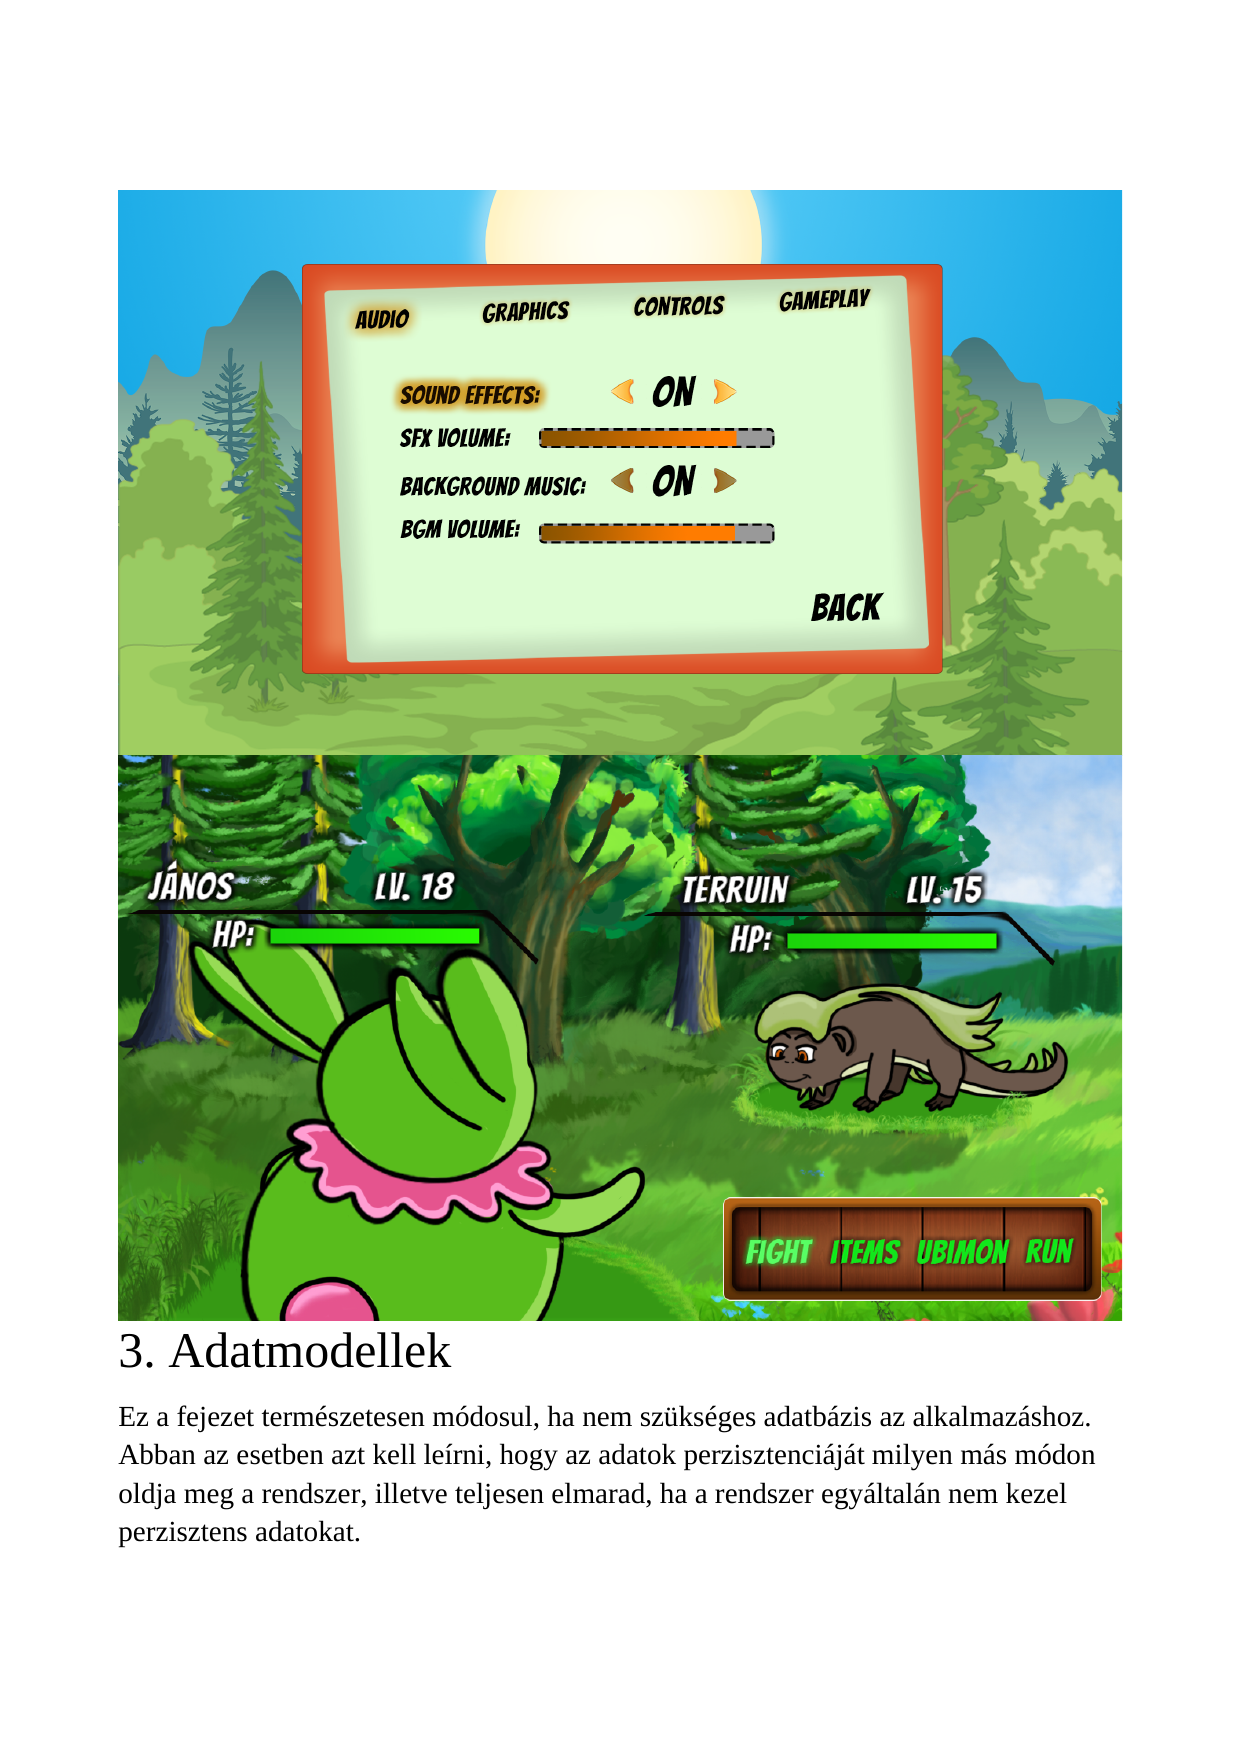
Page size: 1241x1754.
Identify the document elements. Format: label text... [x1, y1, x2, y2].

picture [118, 190, 1123, 1321]
subtitle 3. Adatmodellek [118, 1321, 1122, 1378]
text Ez a fejezet természetesen módosul, ha nem szükséges adatbázis az alkalmazáshoz. Abban az esetben azt kell leírni, hogy az adatok perzisztenciáját milyen más módon oldja meg a rendszer, illetve teljesen elmarad, ha a rendszer egyáltalán nem kezel perzisztens adatokat. [118, 1399, 1122, 1548]
